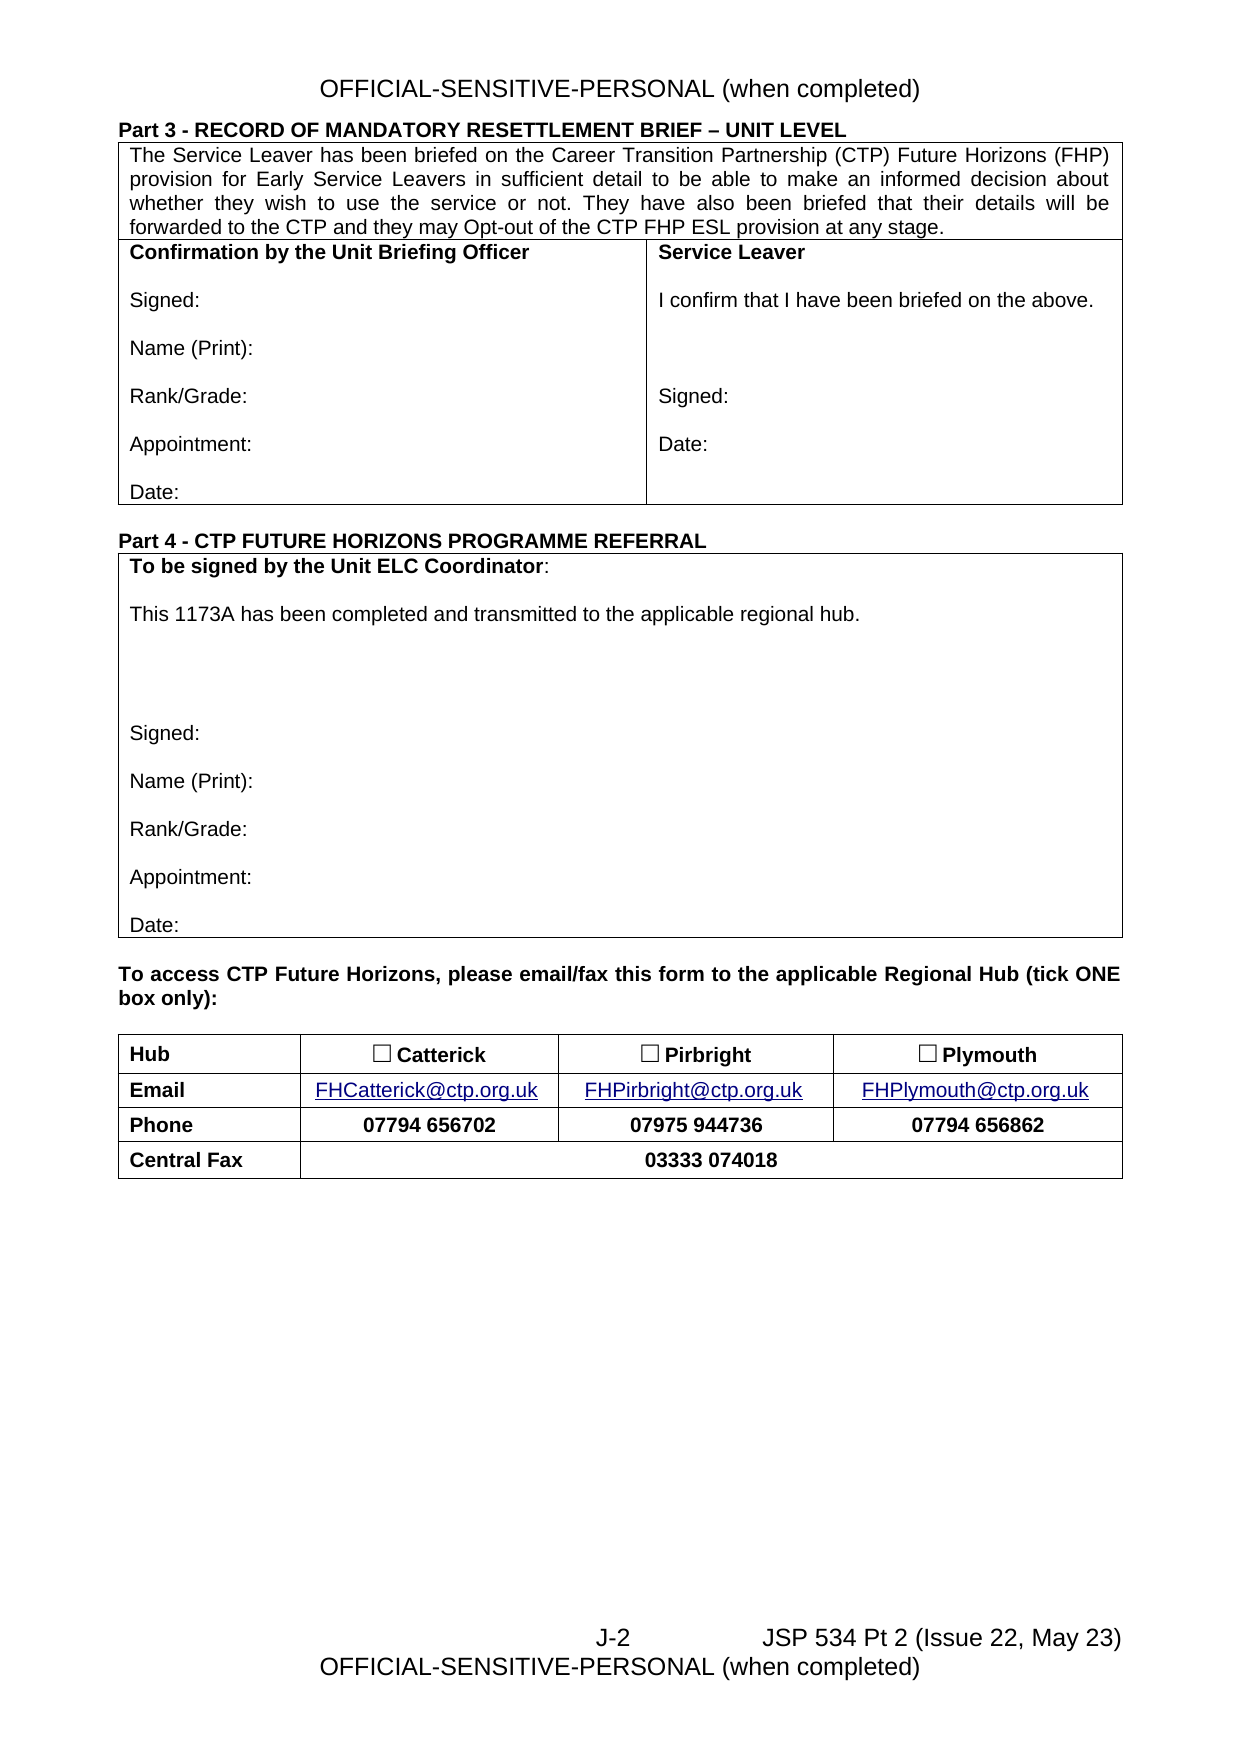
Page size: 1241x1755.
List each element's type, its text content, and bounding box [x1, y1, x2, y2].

table_cell FHPlymouth@ctp.org.uk [834, 1074, 1122, 1107]
table_cell Phone [119, 1108, 300, 1141]
table_cell 07794 656702 [301, 1108, 558, 1141]
table_header Hub [119, 1035, 300, 1073]
table_cell Email [119, 1074, 300, 1107]
table_header □ Plymouth [834, 1035, 1122, 1073]
text To access CTP Future Horizons, please email/fax this form to the applicable Regional Hub (tick ONE box only): [118, 962, 1122, 1010]
table_cell Central Fax [119, 1142, 300, 1178]
table_cell FHCatterick@ctp.org.uk [301, 1074, 558, 1107]
table_cell 07794 656862 [834, 1108, 1122, 1141]
table_header □ Pirbright [559, 1035, 833, 1073]
table_header The Service Leaver has been briefed on the Career Transition Partnership (CTP) Future Horizons (FHP) provision for Early Service Leavers in sufficient detail to be able to make an informed decision about whether they wish to use the service or not. They have also been briefed that their details will be forwarded to the CTP and they may Opt-out of the CTP FHP ESL provision at any stage. [119, 143, 1122, 239]
table_cell Confirmation by the Unit Briefing Officer Signed: Name (Print): Rank/Grade: Appointment: Date: [119, 240, 646, 503]
text Part 3 - RECORD OF MANDATORY RESETTLEMENT BRIEF – UNIT LEVEL [118, 118, 1122, 142]
table_header To be signed by the Unit ELC Coordinator: This 1173A has been completed and transmitted to the applicable regional hub. Signed: Name (Print): Rank/Grade: Appointment: Date: [119, 554, 1122, 937]
text Part 4 - CTP FUTURE HORIZONS PROGRAMME REFERRAL [118, 528, 1122, 552]
table_cell 03333 074018 [301, 1142, 1122, 1178]
table_cell FHPirbright@ctp.org.uk [559, 1074, 833, 1107]
table_cell 07975 944736 [559, 1108, 833, 1141]
table_cell Service Leaver I confirm that I have been briefed on the above. Signed: Date: [647, 240, 1122, 503]
table_header □ Catterick [301, 1035, 558, 1073]
